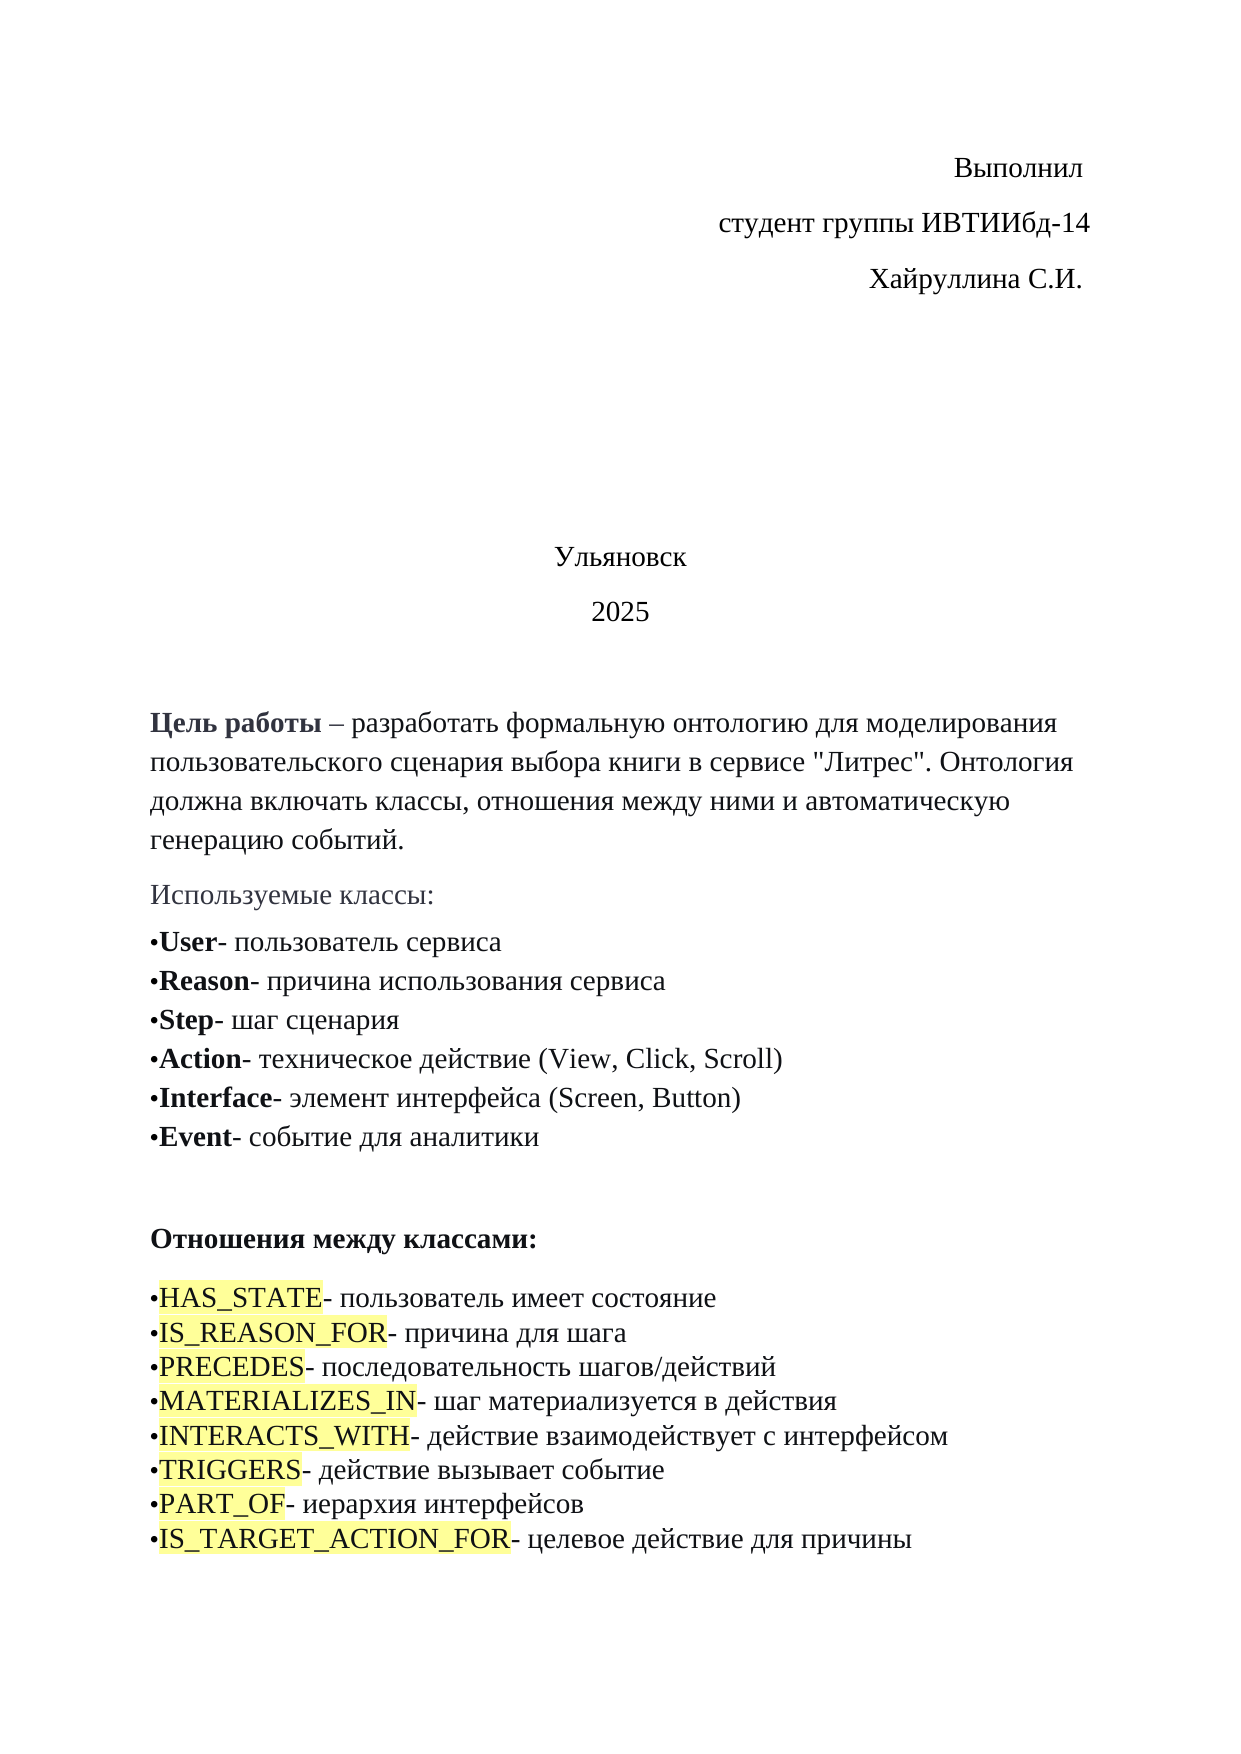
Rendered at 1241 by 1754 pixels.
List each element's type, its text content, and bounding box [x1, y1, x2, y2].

list HAS_STATE- пользователь имеет состояние [150, 1279, 1090, 1314]
list Step- шаг сценария [150, 1002, 1090, 1036]
list IS_REASON_FOR- причина для шага [150, 1314, 1090, 1348]
list Reason- причина использования сервиса [150, 963, 1090, 997]
list PART_OF- иерархия интерфейсов [150, 1486, 1090, 1520]
text 2025 [150, 594, 1090, 628]
list Interface- элемент интерфейса (Screen, Button) [150, 1080, 1090, 1113]
text Цель работы – разработать формальную онтологию для моделирования пользовательского сценария выбора книги в сервисе "Литрес". Онтология должна включать классы, отношения между ними и автоматическую генерацию событий. [150, 705, 1090, 855]
text Ульяновск [150, 539, 1090, 572]
subtitle Отношения между классами: [150, 1208, 1090, 1254]
list PRECEDES- последовательность шагов/действий [150, 1348, 1090, 1383]
list TRIGGERS- действие вызывает событие [150, 1451, 1090, 1486]
list User- пользователь сервиса [150, 924, 1090, 958]
list INTERACTS_WITH- действие взаимодействует с интерфейсом [150, 1417, 1090, 1451]
list MATERIALIZES_IN- шаг материализуется в действия [150, 1383, 1090, 1417]
list Event- событие для аналитики [150, 1119, 1090, 1152]
list IS_TARGET_ACTION_FOR- целевое действие для причины [150, 1520, 1090, 1554]
subtitle Используемые классы: [150, 877, 1090, 911]
text Хайруллина С.И. [150, 261, 1090, 294]
list Action- техническое действие (View, Click, Scroll) [150, 1041, 1090, 1074]
text Выполнил [150, 150, 1090, 183]
text студент группы ИВТИИбд-14 [150, 206, 1090, 239]
